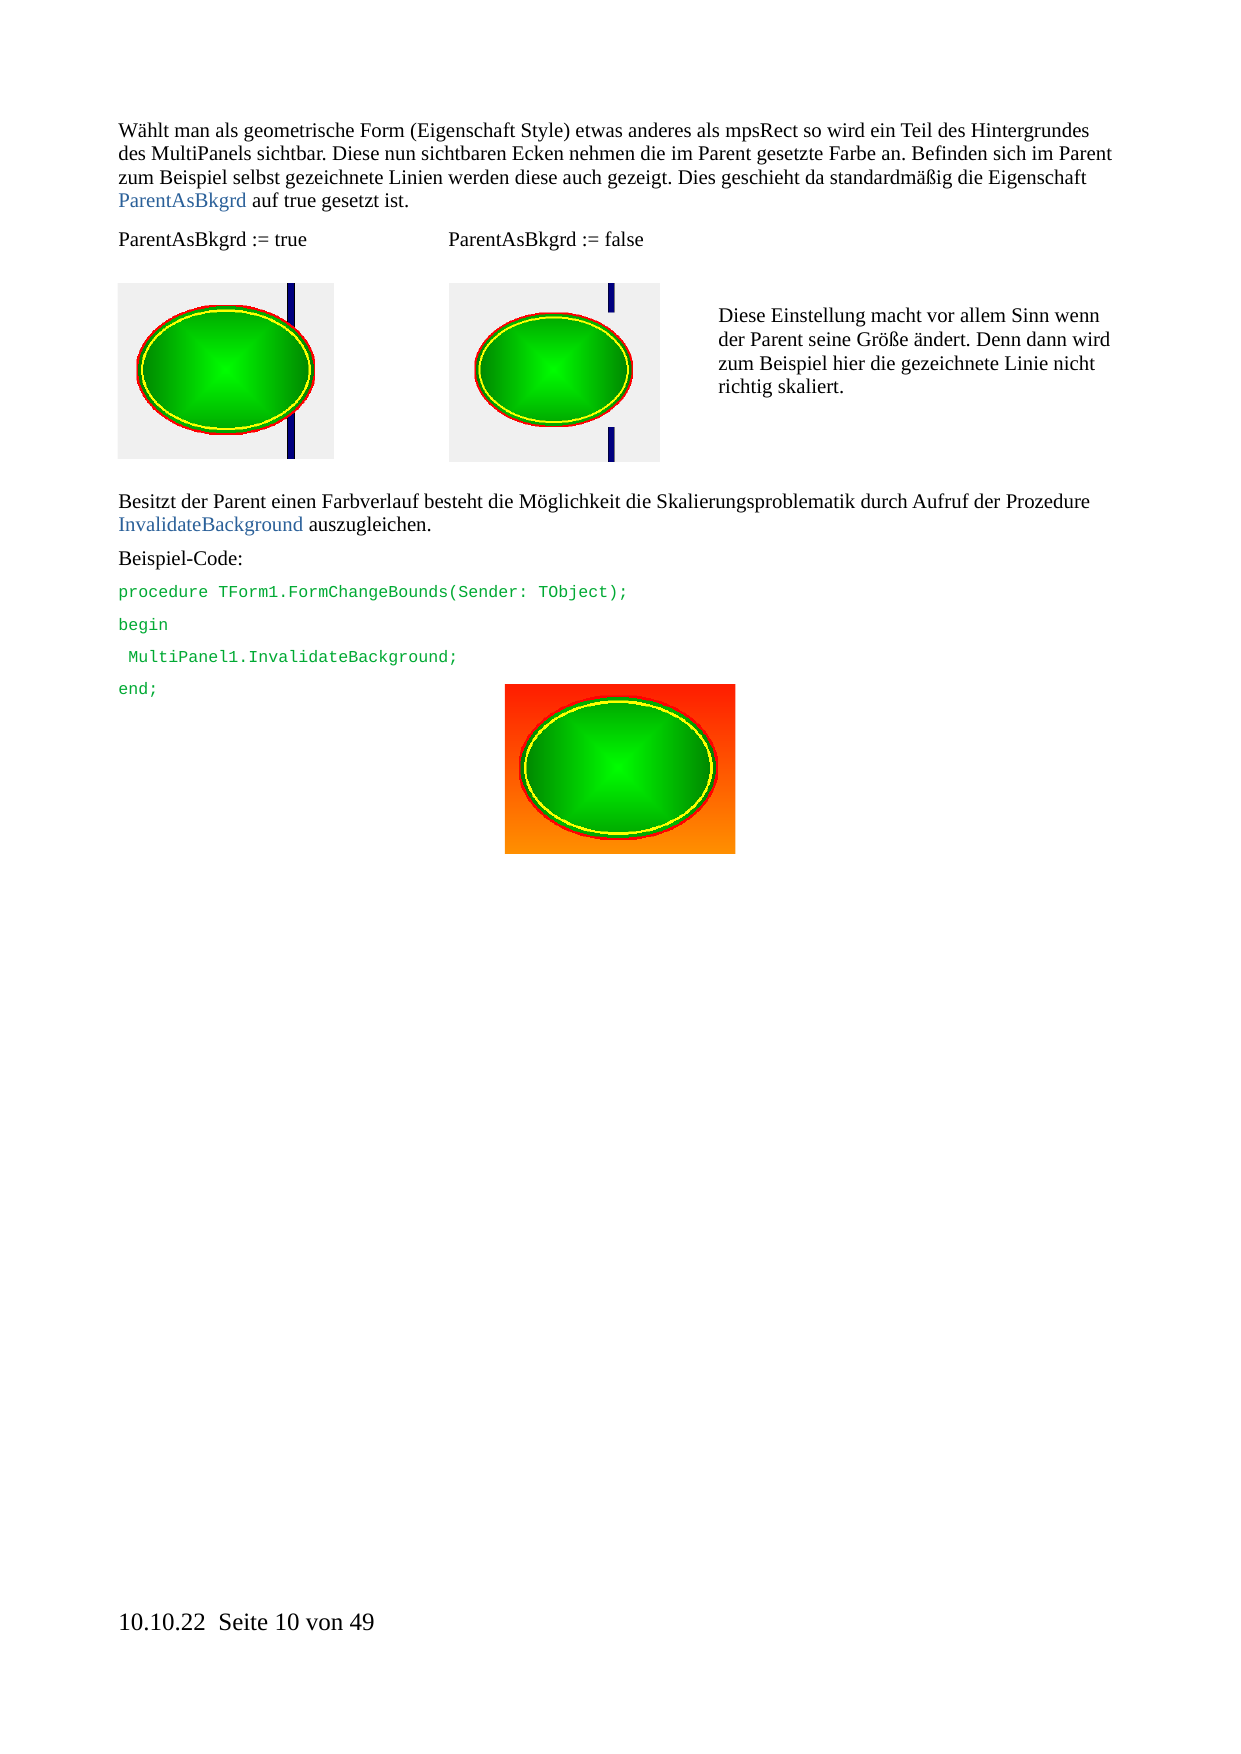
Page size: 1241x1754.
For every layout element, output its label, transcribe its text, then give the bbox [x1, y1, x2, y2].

text MultiPanel1.InvalidateBackground; [118, 648, 1122, 666]
text Beispiel-Code: [118, 551, 1122, 569]
text Wählt man als geometrische Form (Eigenschaft Style) etwas anderes als mpsRect so wird ein Teil des Hintergrundes des MultiPanels sichtbar. Diese nun sichtbaren Ecken nehmen die im Parent gesetzte Farbe an. Befinden sich im Parent zum Beispiel selbst gezeichnete Linien werden diese auch gezeigt. Dies geschieht da standardmäßig die Eigenschaft ParentAsBkgrd auf true gesetzt ist. [118, 118, 1122, 213]
picture [117, 283, 334, 459]
text [334, 304, 449, 398]
text end; [118, 680, 1122, 698]
text procedure TForm1.FormChangeBounds(Sender: TObject); [118, 583, 1122, 601]
text ParentAsBkgrd := true ParentAsBkgrd := false [118, 227, 1122, 251]
picture [449, 283, 660, 462]
text Diese Einstellung macht vor allem Sinn wenn der Parent seine Größe ändert. Denn dann wird zum Beispiel hier die gezeichnete Linie nicht richtig skaliert. [660, 304, 1122, 398]
picture [504, 684, 736, 854]
text Besitzt der Parent einen Farbverlauf besteht die Möglichkeit die Skalierungsproblematik durch Aufruf der Prozedure InvalidateBackground auszugleichen. [118, 489, 1122, 537]
text begin [118, 616, 1122, 633]
